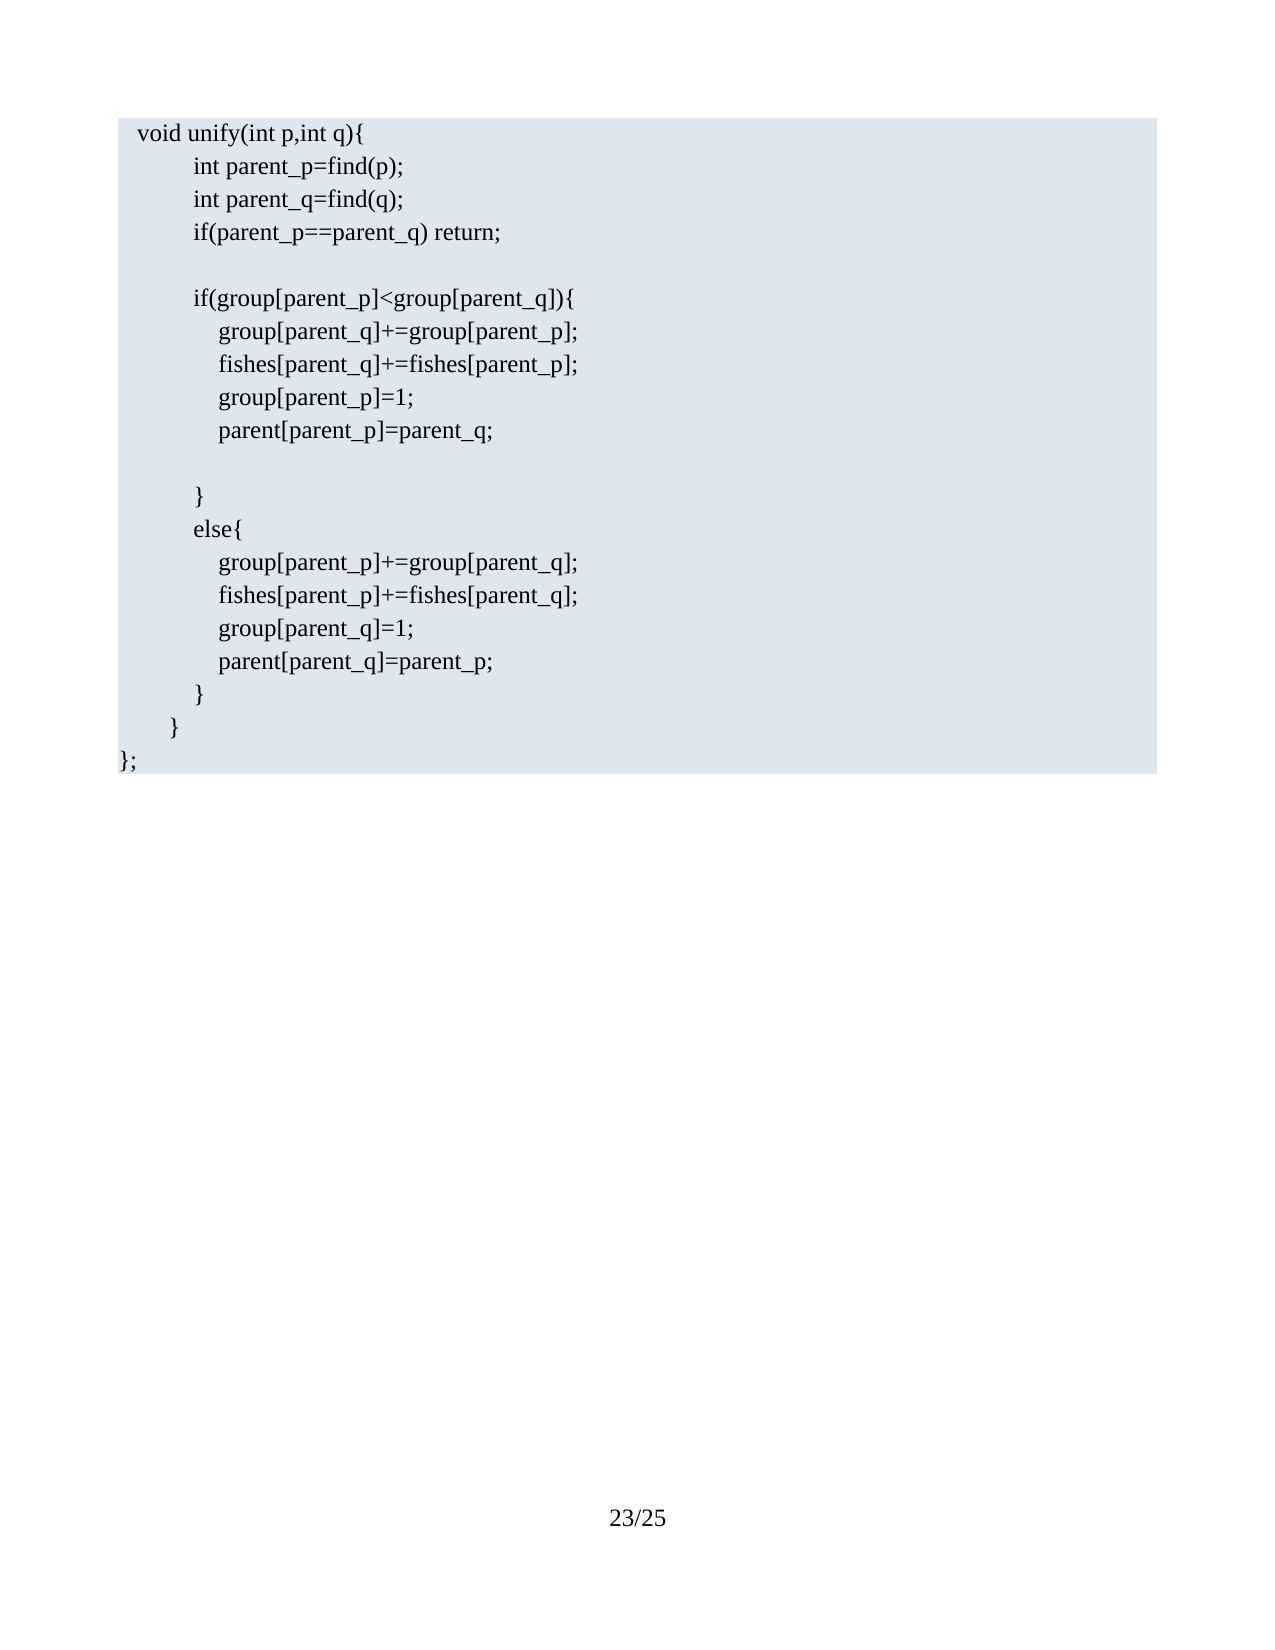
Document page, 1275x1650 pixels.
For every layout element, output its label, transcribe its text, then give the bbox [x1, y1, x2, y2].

text } [118, 712, 1157, 741]
text }; [118, 746, 1157, 774]
text if(group[parent_p]<group[parent_q]){ [118, 283, 1157, 312]
text parent[parent_q]=parent_p; [118, 646, 1157, 675]
text group[parent_p]+=group[parent_q]; [118, 547, 1157, 576]
text parent[parent_p]=parent_q; [118, 415, 1157, 444]
text int parent_p=find(p); [118, 151, 1157, 180]
text int parent_q=find(q); [118, 184, 1157, 213]
text group[parent_p]=1; [118, 382, 1157, 411]
text group[parent_q]+=group[parent_p]; [118, 316, 1157, 345]
text if(parent_p==parent_q) return; [118, 217, 1157, 246]
text group[parent_q]=1; [118, 613, 1157, 642]
text else{ [118, 514, 1157, 543]
text } [118, 679, 1157, 708]
text fishes[parent_p]+=fishes[parent_q]; [118, 580, 1157, 609]
text fishes[parent_q]+=fishes[parent_p]; [118, 349, 1157, 378]
text } [118, 481, 1157, 510]
text void unify(int p,int q){ [118, 118, 1157, 147]
